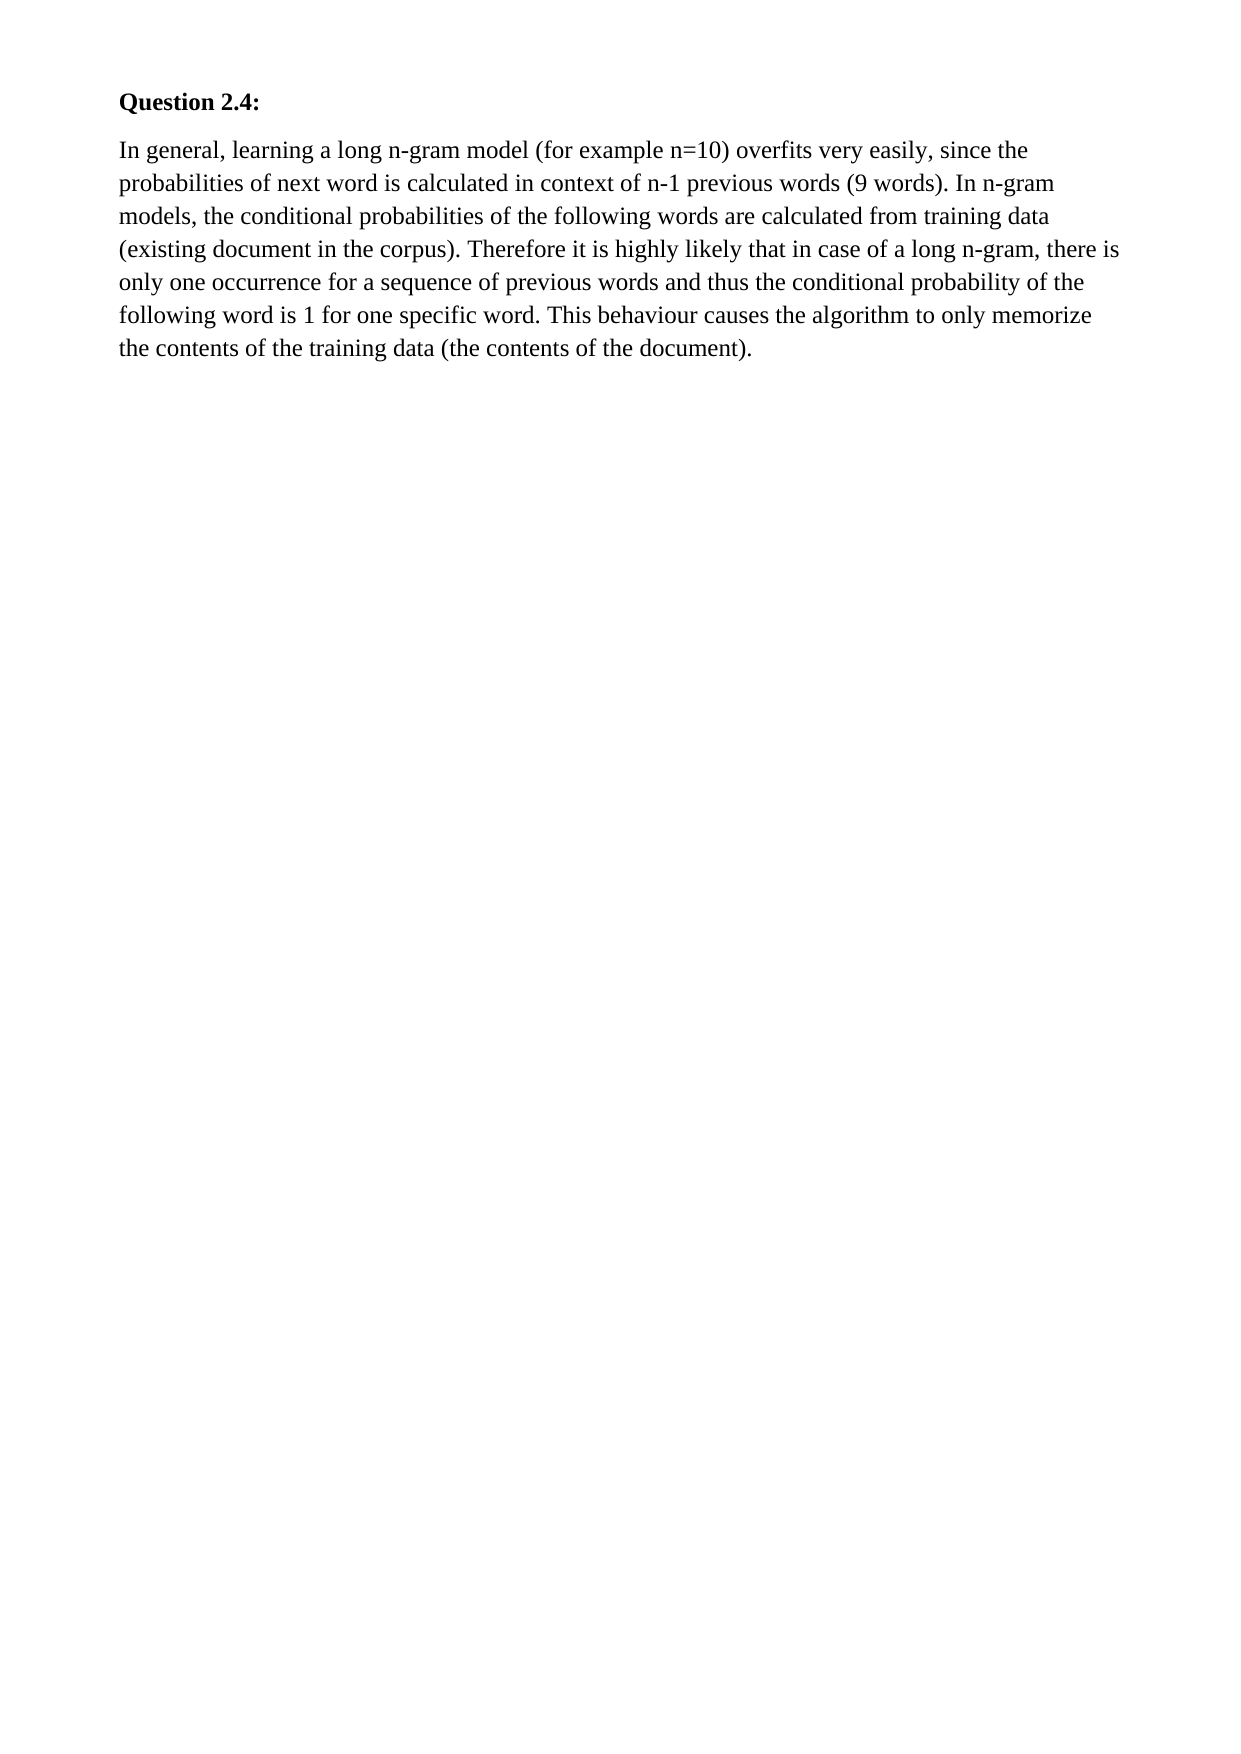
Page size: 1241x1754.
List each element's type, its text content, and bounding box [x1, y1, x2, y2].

text Question 2.4: [119, 87, 1121, 116]
text In general, learning a long n-gram model (for example n=10) overfits very easily, since the probabilities of next word is calculated in context of n-1 previous words (9 words). In n-gram models, the conditional probabilities of the following words are calculated from training data (existing document in the corpus). Therefore it is highly likely that in case of a long n-gram, there is only one occurrence for a sequence of previous words and thus the conditional probability of the following word is 1 for one specific word. This behaviour causes the algorithm to only memorize the contents of the training data (the contents of the document). [119, 135, 1121, 362]
